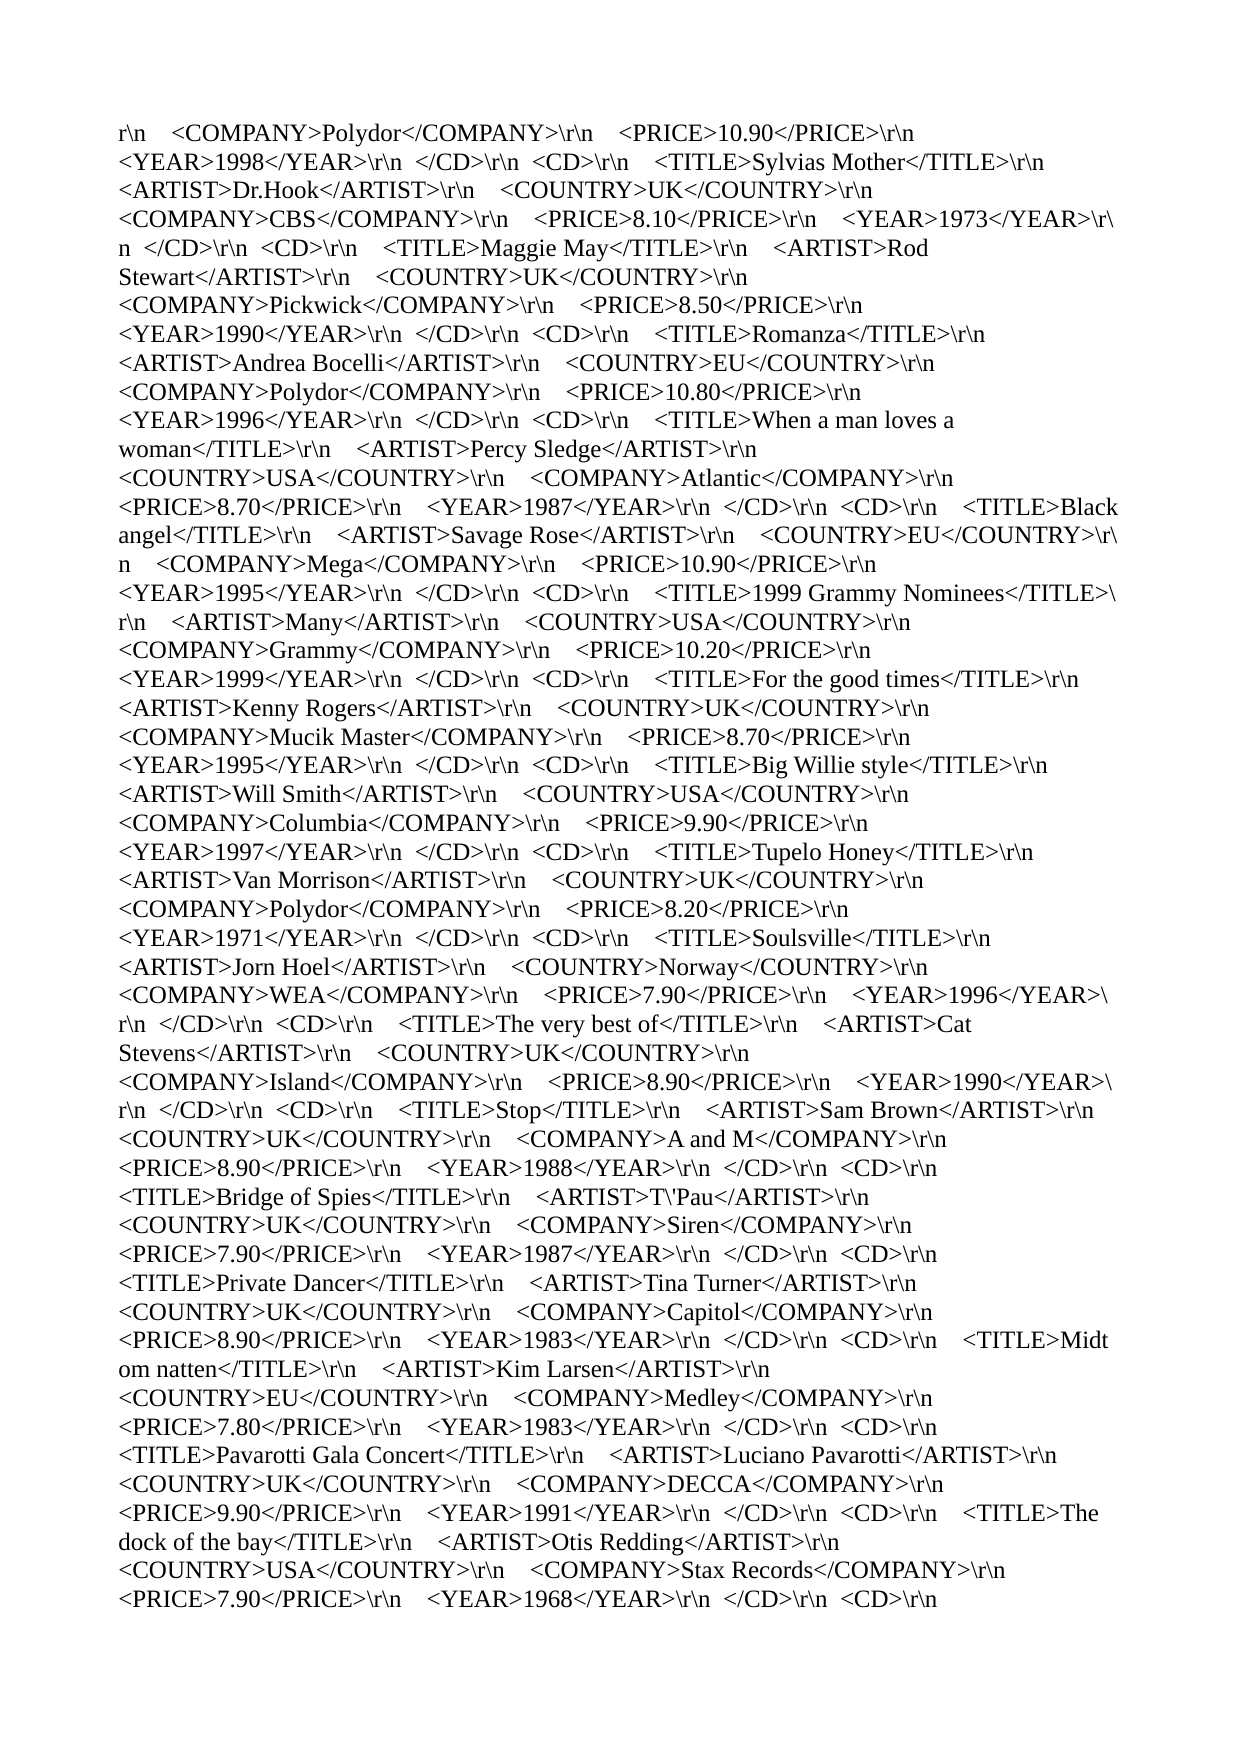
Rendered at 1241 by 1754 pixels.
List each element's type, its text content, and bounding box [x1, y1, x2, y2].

text r\n <COMPANY>Polydor</COMPANY>\r\n <PRICE>10.90</PRICE>\r\n <YEAR>1998</YEAR>\r\n </CD>\r\n <CD>\r\n <TITLE>Sylvias Mother</TITLE>\r\n <ARTIST>Dr.Hook</ARTIST>\r\n <COUNTRY>UK</COUNTRY>\r\n <COMPANY>CBS</COMPANY>\r\n <PRICE>8.10</PRICE>\r\n <YEAR>1973</YEAR>\r\n </CD>\r\n <CD>\r\n <TITLE>Maggie May</TITLE>\r\n <ARTIST>Rod Stewart</ARTIST>\r\n <COUNTRY>UK</COUNTRY>\r\n <COMPANY>Pickwick</COMPANY>\r\n <PRICE>8.50</PRICE>\r\n <YEAR>1990</YEAR>\r\n </CD>\r\n <CD>\r\n <TITLE>Romanza</TITLE>\r\n <ARTIST>Andrea Bocelli</ARTIST>\r\n <COUNTRY>EU</COUNTRY>\r\n <COMPANY>Polydor</COMPANY>\r\n <PRICE>10.80</PRICE>\r\n <YEAR>1996</YEAR>\r\n </CD>\r\n <CD>\r\n <TITLE>When a man loves a woman</TITLE>\r\n <ARTIST>Percy Sledge</ARTIST>\r\n <COUNTRY>USA</COUNTRY>\r\n <COMPANY>Atlantic</COMPANY>\r\n <PRICE>8.70</PRICE>\r\n <YEAR>1987</YEAR>\r\n </CD>\r\n <CD>\r\n <TITLE>Black angel</TITLE>\r\n <ARTIST>Savage Rose</ARTIST>\r\n <COUNTRY>EU</COUNTRY>\r\n <COMPANY>Mega</COMPANY>\r\n <PRICE>10.90</PRICE>\r\n <YEAR>1995</YEAR>\r\n </CD>\r\n <CD>\r\n <TITLE>1999 Grammy Nominees</TITLE>\r\n <ARTIST>Many</ARTIST>\r\n <COUNTRY>USA</COUNTRY>\r\n <COMPANY>Grammy</COMPANY>\r\n <PRICE>10.20</PRICE>\r\n <YEAR>1999</YEAR>\r\n </CD>\r\n <CD>\r\n <TITLE>For the good times</TITLE>\r\n <ARTIST>Kenny Rogers</ARTIST>\r\n <COUNTRY>UK</COUNTRY>\r\n <COMPANY>Mucik Master</COMPANY>\r\n <PRICE>8.70</PRICE>\r\n <YEAR>1995</YEAR>\r\n </CD>\r\n <CD>\r\n <TITLE>Big Willie style</TITLE>\r\n <ARTIST>Will Smith</ARTIST>\r\n <COUNTRY>USA</COUNTRY>\r\n <COMPANY>Columbia</COMPANY>\r\n <PRICE>9.90</PRICE>\r\n <YEAR>1997</YEAR>\r\n </CD>\r\n <CD>\r\n <TITLE>Tupelo Honey</TITLE>\r\n <ARTIST>Van Morrison</ARTIST>\r\n <COUNTRY>UK</COUNTRY>\r\n <COMPANY>Polydor</COMPANY>\r\n <PRICE>8.20</PRICE>\r\n <YEAR>1971</YEAR>\r\n </CD>\r\n <CD>\r\n <TITLE>Soulsville</TITLE>\r\n <ARTIST>Jorn Hoel</ARTIST>\r\n <COUNTRY>Norway</COUNTRY>\r\n <COMPANY>WEA</COMPANY>\r\n <PRICE>7.90</PRICE>\r\n <YEAR>1996</YEAR>\r\n </CD>\r\n <CD>\r\n <TITLE>The very best of</TITLE>\r\n <ARTIST>Cat Stevens</ARTIST>\r\n <COUNTRY>UK</COUNTRY>\r\n <COMPANY>Island</COMPANY>\r\n <PRICE>8.90</PRICE>\r\n <YEAR>1990</YEAR>\r\n </CD>\r\n <CD>\r\n <TITLE>Stop</TITLE>\r\n <ARTIST>Sam Brown</ARTIST>\r\n <COUNTRY>UK</COUNTRY>\r\n <COMPANY>A and M</COMPANY>\r\n <PRICE>8.90</PRICE>\r\n <YEAR>1988</YEAR>\r\n </CD>\r\n <CD>\r\n <TITLE>Bridge of Spies</TITLE>\r\n <ARTIST>T\'Pau</ARTIST>\r\n <COUNTRY>UK</COUNTRY>\r\n <COMPANY>Siren</COMPANY>\r\n <PRICE>7.90</PRICE>\r\n <YEAR>1987</YEAR>\r\n </CD>\r\n <CD>\r\n <TITLE>Private Dancer</TITLE>\r\n <ARTIST>Tina Turner</ARTIST>\r\n <COUNTRY>UK</COUNTRY>\r\n <COMPANY>Capitol</COMPANY>\r\n <PRICE>8.90</PRICE>\r\n <YEAR>1983</YEAR>\r\n </CD>\r\n <CD>\r\n <TITLE>Midt om natten</TITLE>\r\n <ARTIST>Kim Larsen</ARTIST>\r\n <COUNTRY>EU</COUNTRY>\r\n <COMPANY>Medley</COMPANY>\r\n <PRICE>7.80</PRICE>\r\n <YEAR>1983</YEAR>\r\n </CD>\r\n <CD>\r\n <TITLE>Pavarotti Gala Concert</TITLE>\r\n <ARTIST>Luciano Pavarotti</ARTIST>\r\n <COUNTRY>UK</COUNTRY>\r\n <COMPANY>DECCA</COMPANY>\r\n <PRICE>9.90</PRICE>\r\n <YEAR>1991</YEAR>\r\n </CD>\r\n <CD>\r\n <TITLE>The dock of the bay</TITLE>\r\n <ARTIST>Otis Redding</ARTIST>\r\n <COUNTRY>USA</COUNTRY>\r\n <COMPANY>Stax Records</COMPANY>\r\n <PRICE>7.90</PRICE>\r\n <YEAR>1968</YEAR>\r\n </CD>\r\n <CD>\r\n [118, 118, 1122, 1613]
